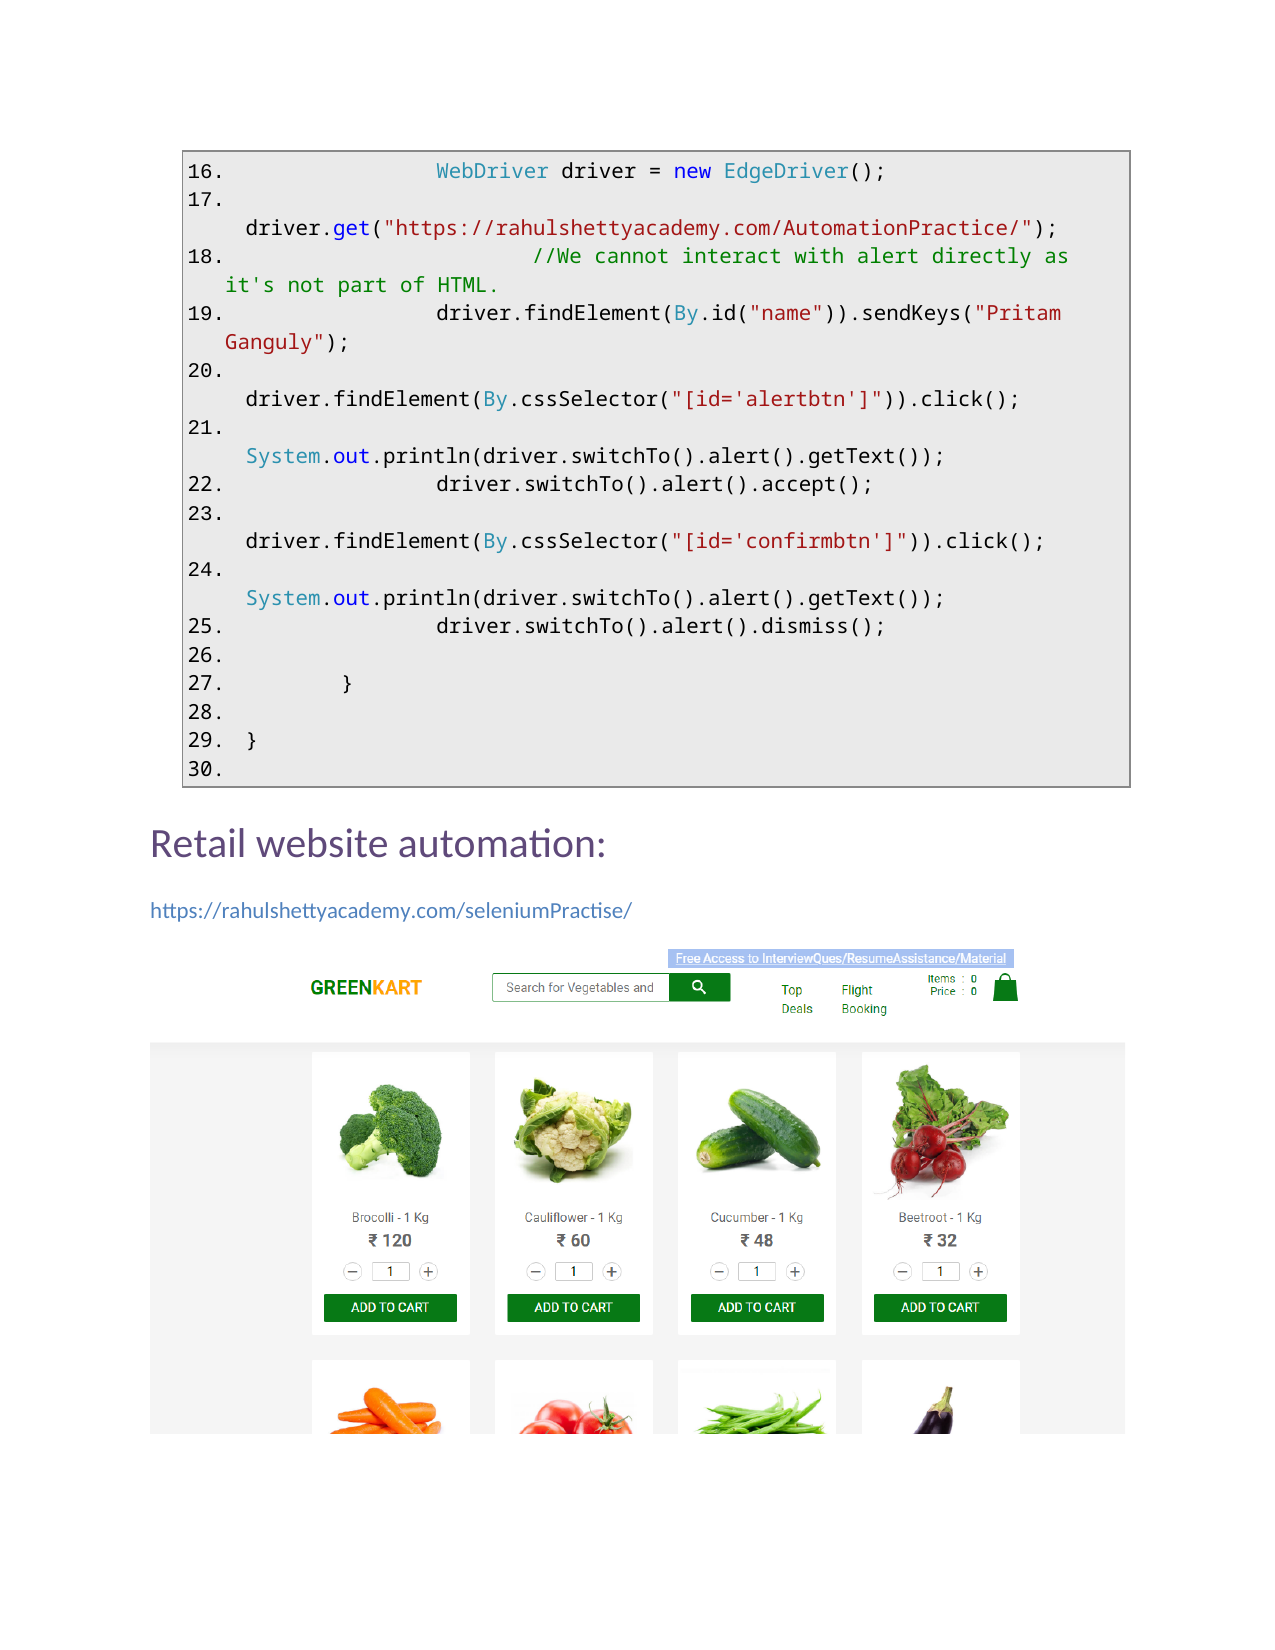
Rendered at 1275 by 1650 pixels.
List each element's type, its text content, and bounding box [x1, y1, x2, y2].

list } [183, 719, 1129, 748]
list driver.switchTo().alert().accept(); [183, 463, 1129, 492]
list driver.findElement(By.cssSelector("[id='alertbtn']")).click(); [183, 349, 1129, 406]
list driver.switchTo().alert().dismiss(); [183, 606, 1129, 634]
list driver.findElement(By.id("name")).sendKeys("Pritam Ganguly"); [183, 292, 1129, 349]
list driver.get("https://rahulshettyacademy.com/AutomationPractice/"); [183, 178, 1129, 236]
list driver.findElement(By.cssSelector("[id='confirmbtn']")).click(); [183, 492, 1129, 549]
list System.out.println(driver.switchTo().alert().getText()); [183, 406, 1129, 463]
list } [183, 663, 1129, 691]
list WebDriver driver = new EdgeDriver(); [183, 152, 1129, 178]
text https://rahulshettyacademy.com/seleniumPractise/ [150, 896, 1125, 924]
list System.out.println(driver.switchTo().alert().getText()); [183, 549, 1129, 606]
picture [150, 949, 1125, 1434]
text Retail website automation: [150, 817, 1125, 868]
list //We cannot interact with alert directly as it's not part of HTML. [183, 236, 1129, 292]
